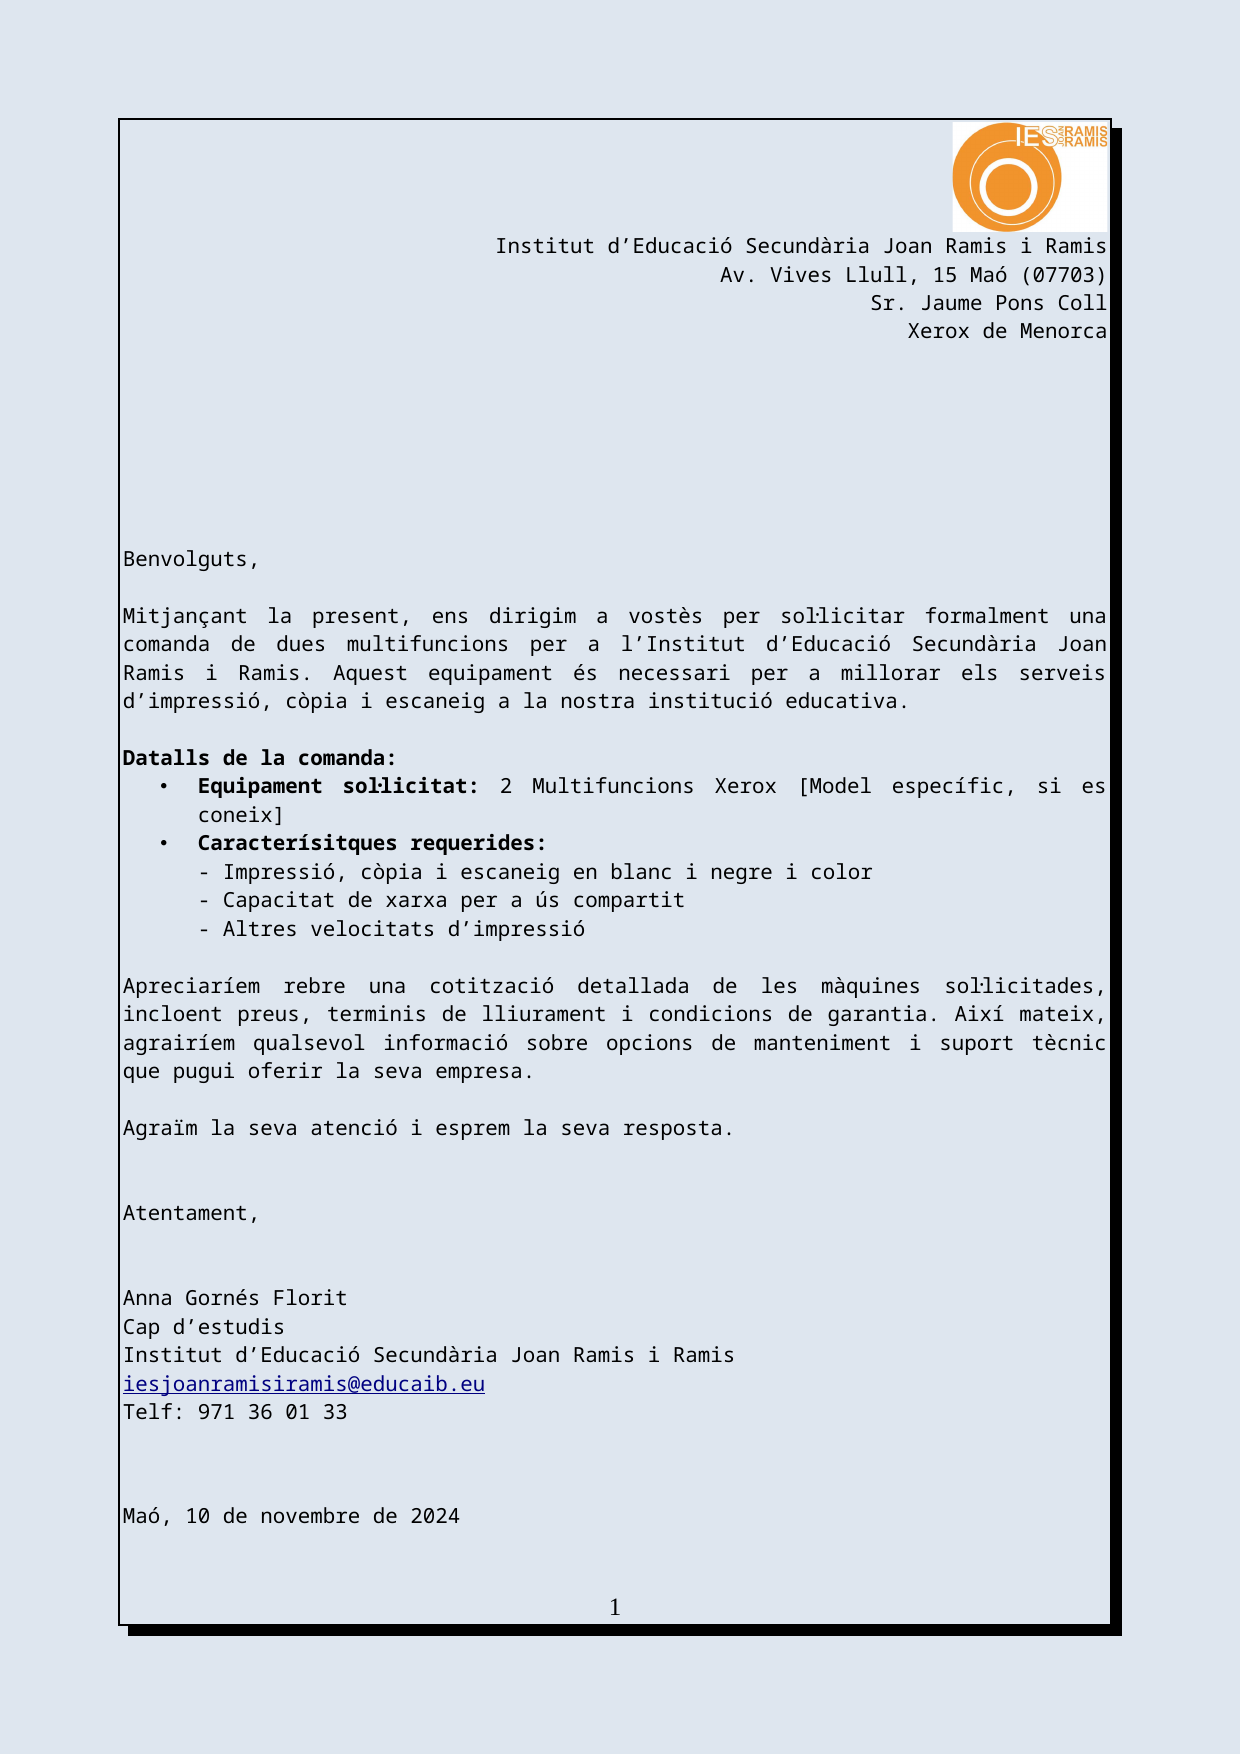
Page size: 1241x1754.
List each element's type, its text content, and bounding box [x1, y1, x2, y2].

list - Capacitat de xarxa per a ús compartit [160, 885, 1107, 914]
text iesjoanramisiramis@educaib.eu [123, 1369, 1107, 1397]
text Maó, 10 de novembre de 2024 [123, 1501, 1107, 1530]
text Institut d’Educació Secundària Joan Ramis i Ramis [123, 1340, 1107, 1369]
list Caracterísitques requerides: [160, 828, 1107, 857]
text Institut d’Educació Secundària Joan Ramis i Ramis [123, 231, 1107, 260]
text Datalls de la comanda: [123, 743, 1107, 772]
text Sr. Jaume Pons Coll [123, 288, 1107, 317]
text Xerox de Menorca [123, 317, 1107, 345]
text Atentament, [123, 1198, 1107, 1227]
text Anna Gornés Florit [123, 1283, 1107, 1312]
text Telf: 971 36 01 33 [123, 1397, 1107, 1426]
text Apreciaríem rebre una cotització detallada de les màquines sol·licitades, incloent preus, terminis de lliurament i condicions de garantia. Així mateix, agrairíem qualsevol informació sobre opcions de manteniment i suport tècnic que pugui oferir la seva empresa. [123, 971, 1107, 1084]
text Mitjançant la present, ens dirigim a vostès per sol·licitar formalment una comanda de dues multifuncions per a l’Institut d’Educació Secundària Joan Ramis i Ramis. Aquest equipament és necessari per a millorar els serveis d’impressió, còpia i escaneig a la nostra institució educativa. [123, 601, 1107, 715]
text Benvolguts, [123, 544, 1107, 573]
text Av. Vives Llull, 15 Maó (07703) [123, 260, 1107, 288]
text Agraïm la seva atenció i esprem la seva resposta. [123, 1113, 1107, 1141]
text Cap d’estudis [123, 1312, 1107, 1340]
list - Altres velocitats d’impressió [160, 914, 1107, 942]
list - Impressió, còpia i escaneig en blanc i negre i color [160, 857, 1107, 885]
list Equipament sol·licitat: 2 Multifuncions Xerox [Model específic, si es coneix] [160, 772, 1107, 828]
picture [952, 122, 1108, 232]
